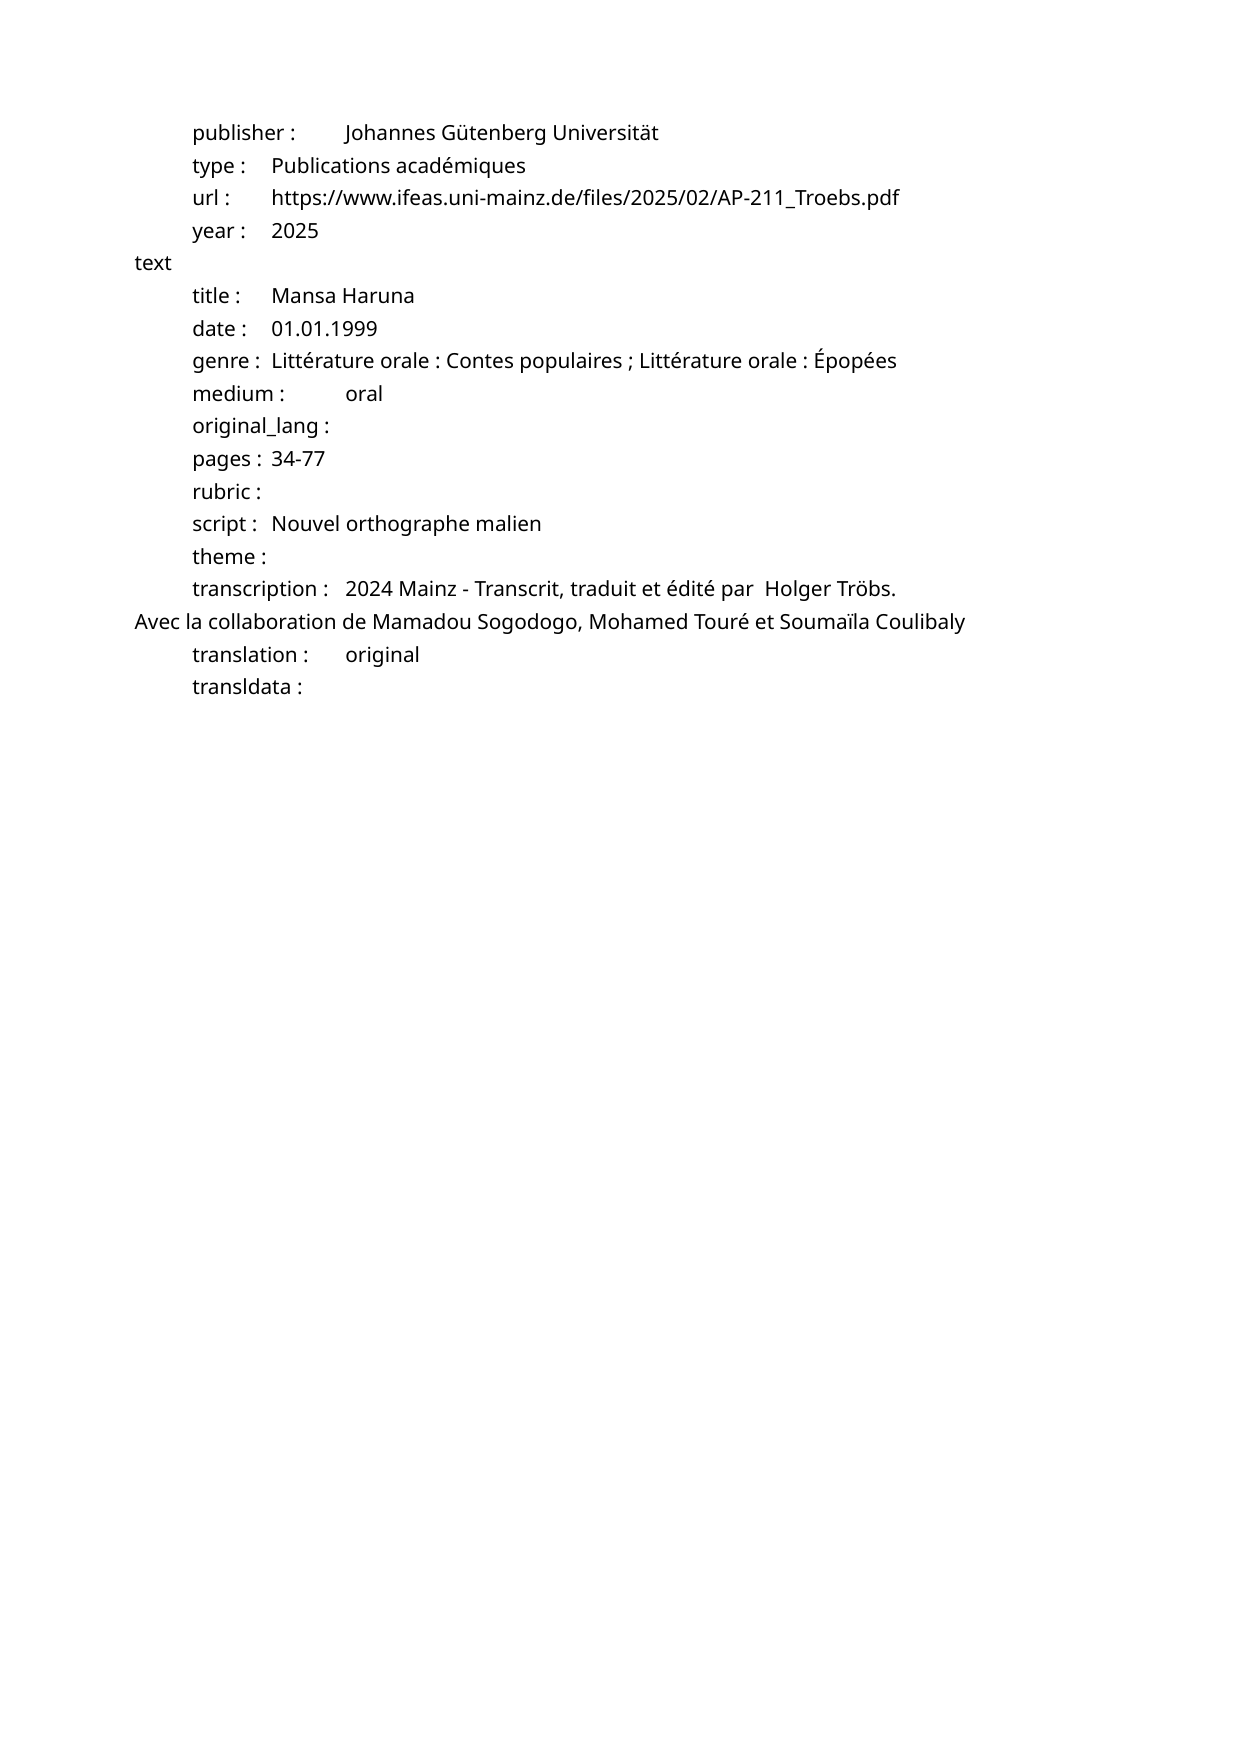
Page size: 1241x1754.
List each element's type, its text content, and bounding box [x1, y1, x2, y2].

text original_lang : [118, 412, 1181, 440]
text year : 2025 [118, 216, 1181, 244]
text script : Nouvel orthographe malien [118, 509, 1181, 538]
text date : 01.01.1999 [118, 314, 1181, 342]
text rubric : [118, 477, 1181, 505]
text publisher : Johannes Gütenberg Universität [118, 118, 1181, 147]
text Avec la collaboration de Mamadou Sogodogo, Mohamed Touré et Soumaïla Coulibaly [118, 607, 1181, 636]
text theme : [118, 542, 1181, 570]
text genre : Littérature orale : Contes populaires ; Littérature orale : Épopées [118, 346, 1181, 375]
text translation : original [118, 640, 1181, 668]
text type : Publications académiques [118, 151, 1181, 179]
text url : https://www.ifeas.uni-mainz.de/files/2025/02/AP-211_Troebs.pdf [118, 183, 1181, 212]
text text [118, 248, 1181, 277]
text pages : 34-77 [118, 444, 1181, 473]
text medium : oral [118, 379, 1181, 407]
text title : Mansa Haruna [118, 281, 1181, 309]
text transcription : 2024 Mainz - Transcrit, traduit et édité par Holger Tröbs. [118, 574, 1181, 603]
text transldata : [118, 672, 1181, 701]
